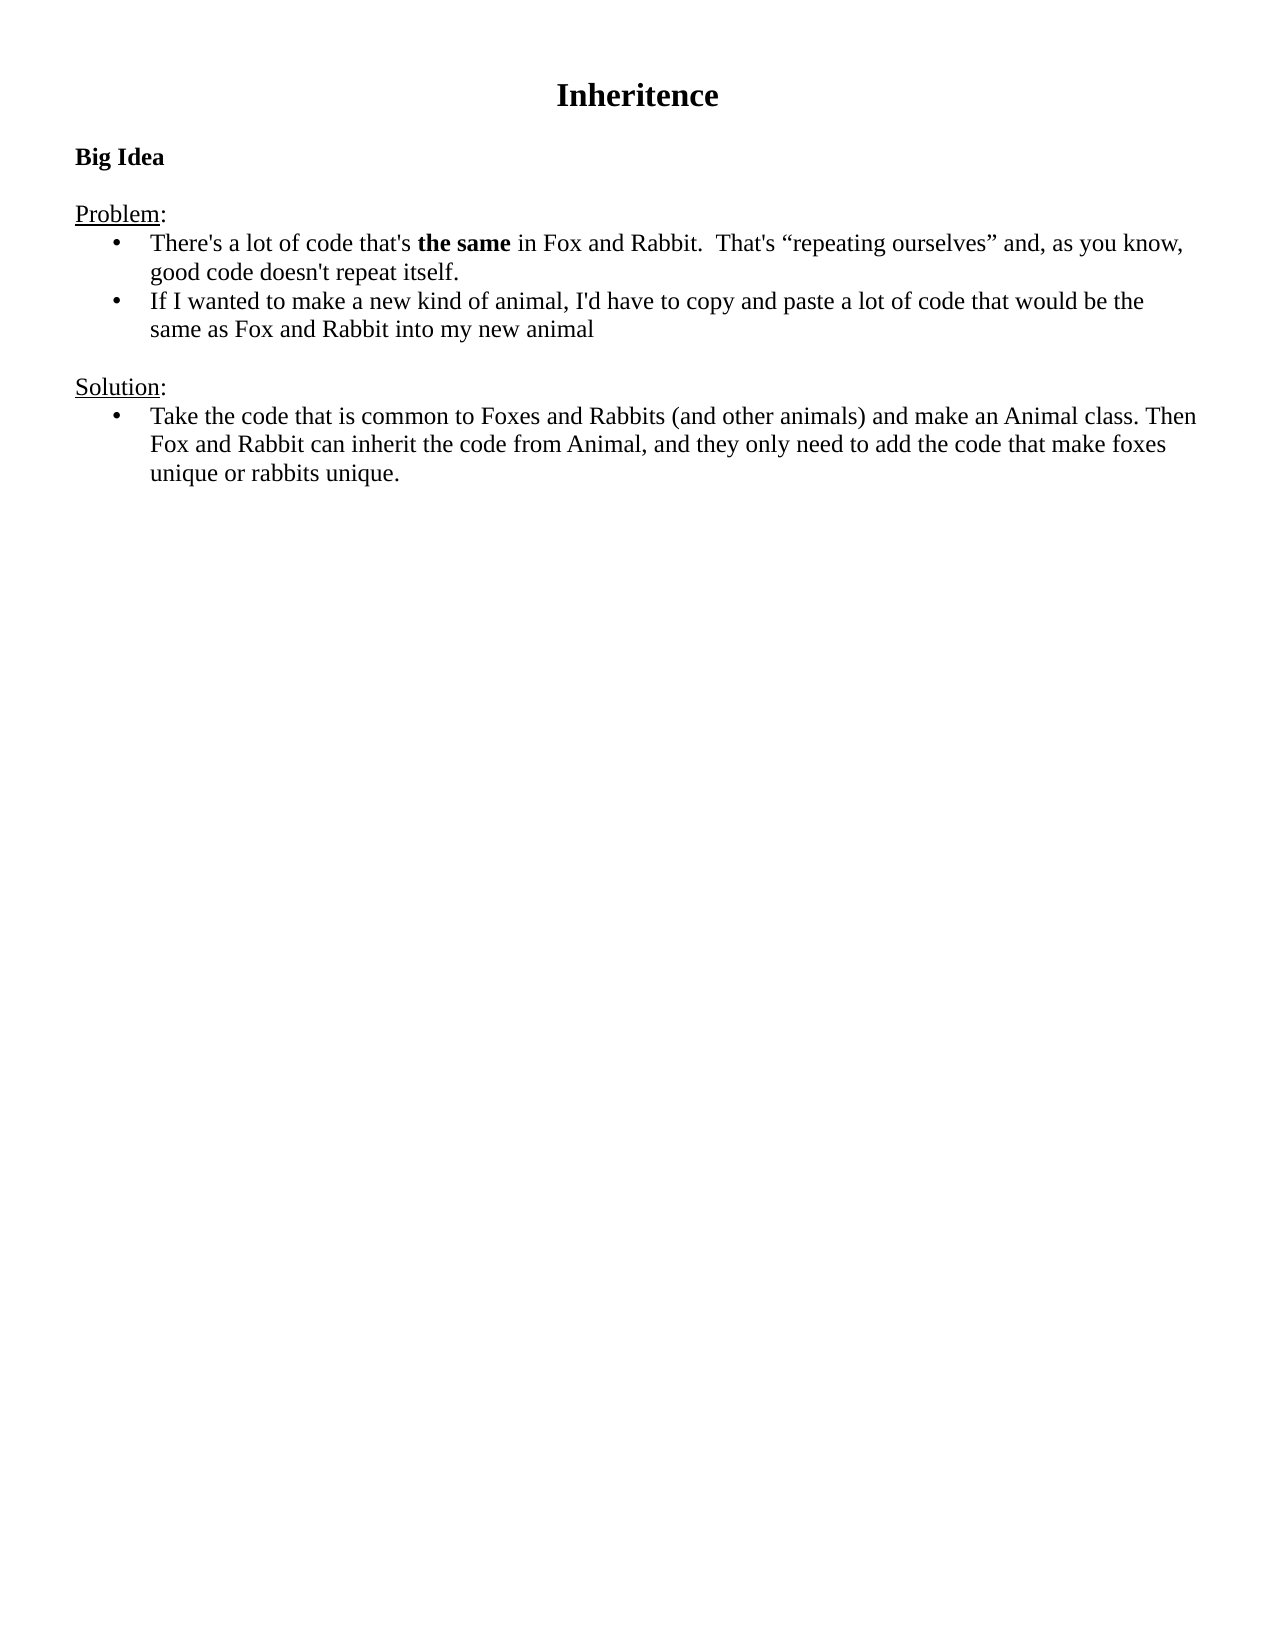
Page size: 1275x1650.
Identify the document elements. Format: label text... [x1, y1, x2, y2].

list If I wanted to make a new kind of animal, I'd have to copy and paste a lot of code that would be the same as Fox and Rabbit into my new animal [112, 286, 1200, 343]
text Problem: [75, 199, 1200, 228]
list There's a lot of code that's the same in Fox and Rabbit. That's “repeating ourselves” and, as you know, good code doesn't repeat itself. [112, 228, 1200, 286]
list Take the code that is common to Foxes and Rabbits (and other animals) and make an Animal class. Then Fox and Rabbit can inherit the code from Animal, and they only need to add the code that make foxes unique or rabbits unique. [112, 401, 1200, 487]
text Solution: [75, 372, 1200, 401]
text Inheritence [75, 75, 1200, 113]
text Big Idea [75, 142, 1200, 171]
